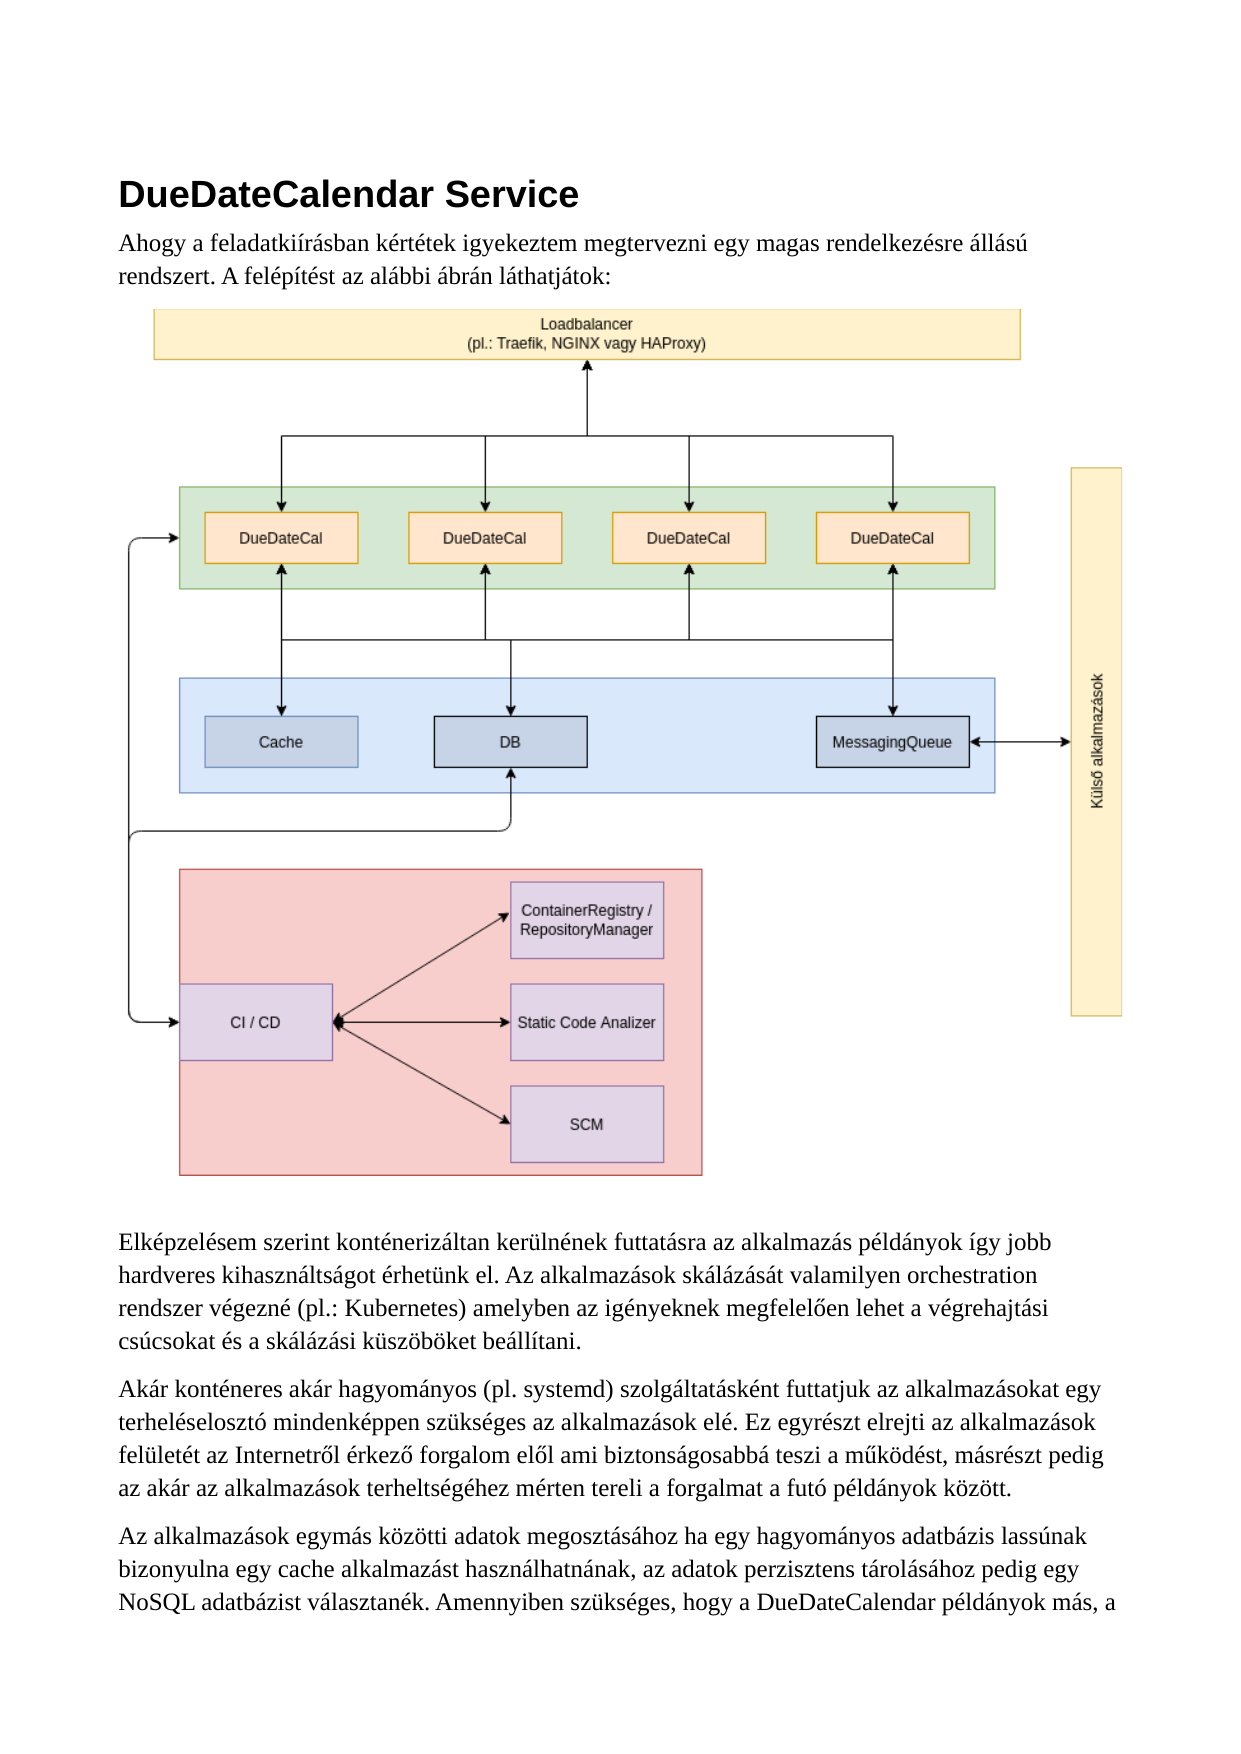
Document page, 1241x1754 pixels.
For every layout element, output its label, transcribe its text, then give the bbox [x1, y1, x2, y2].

text Ahogy a feladatkiírásban kértétek igyekeztem megtervezni egy magas rendelkezésre állású rendszert. A felépítést az alábbi ábrán láthatjátok: [118, 228, 1122, 290]
text Elképzelésem szerint konténerizáltan kerülnének futtatásra az alkalmazás példányok így jobb hardveres kihasználtságot érhetünk el. Az alkalmazások skálázását valamilyen orchestration rendszer végezné (pl.: Kubernetes) amelyben az igényeknek megfelelően lehet a végrehajtási csúcsokat és a skálázási küszöböket beállítani. [118, 1227, 1122, 1355]
subtitle DueDateCalendar Service [118, 172, 1122, 216]
picture [118, 309, 1123, 1176]
text Az alkalmazások egymás közötti adatok megosztásához ha egy hagyományos adatbázis lassúnak bizonyulna egy cache alkalmazást használhatnának, az adatok perzisztens tárolásához pedig egy NoSQL adatbázist választanék. Amennyiben szükséges, hogy a DueDateCalendar példányok más, a [118, 1521, 1122, 1616]
text Akár konténeres akár hagyományos (pl. systemd) szolgáltatásként futtatjuk az alkalmazásokat egy terheléselosztó mindenképpen szükséges az alkalmazások elé. Ez egyrészt elrejti az alkalmazások felületét az Internetről érkező forgalom elől ami biztonságosabbá teszi a működést, másrészt pedig az akár az alkalmazások terheltségéhez mérten tereli a forgalmat a futó példányok között. [118, 1374, 1122, 1502]
